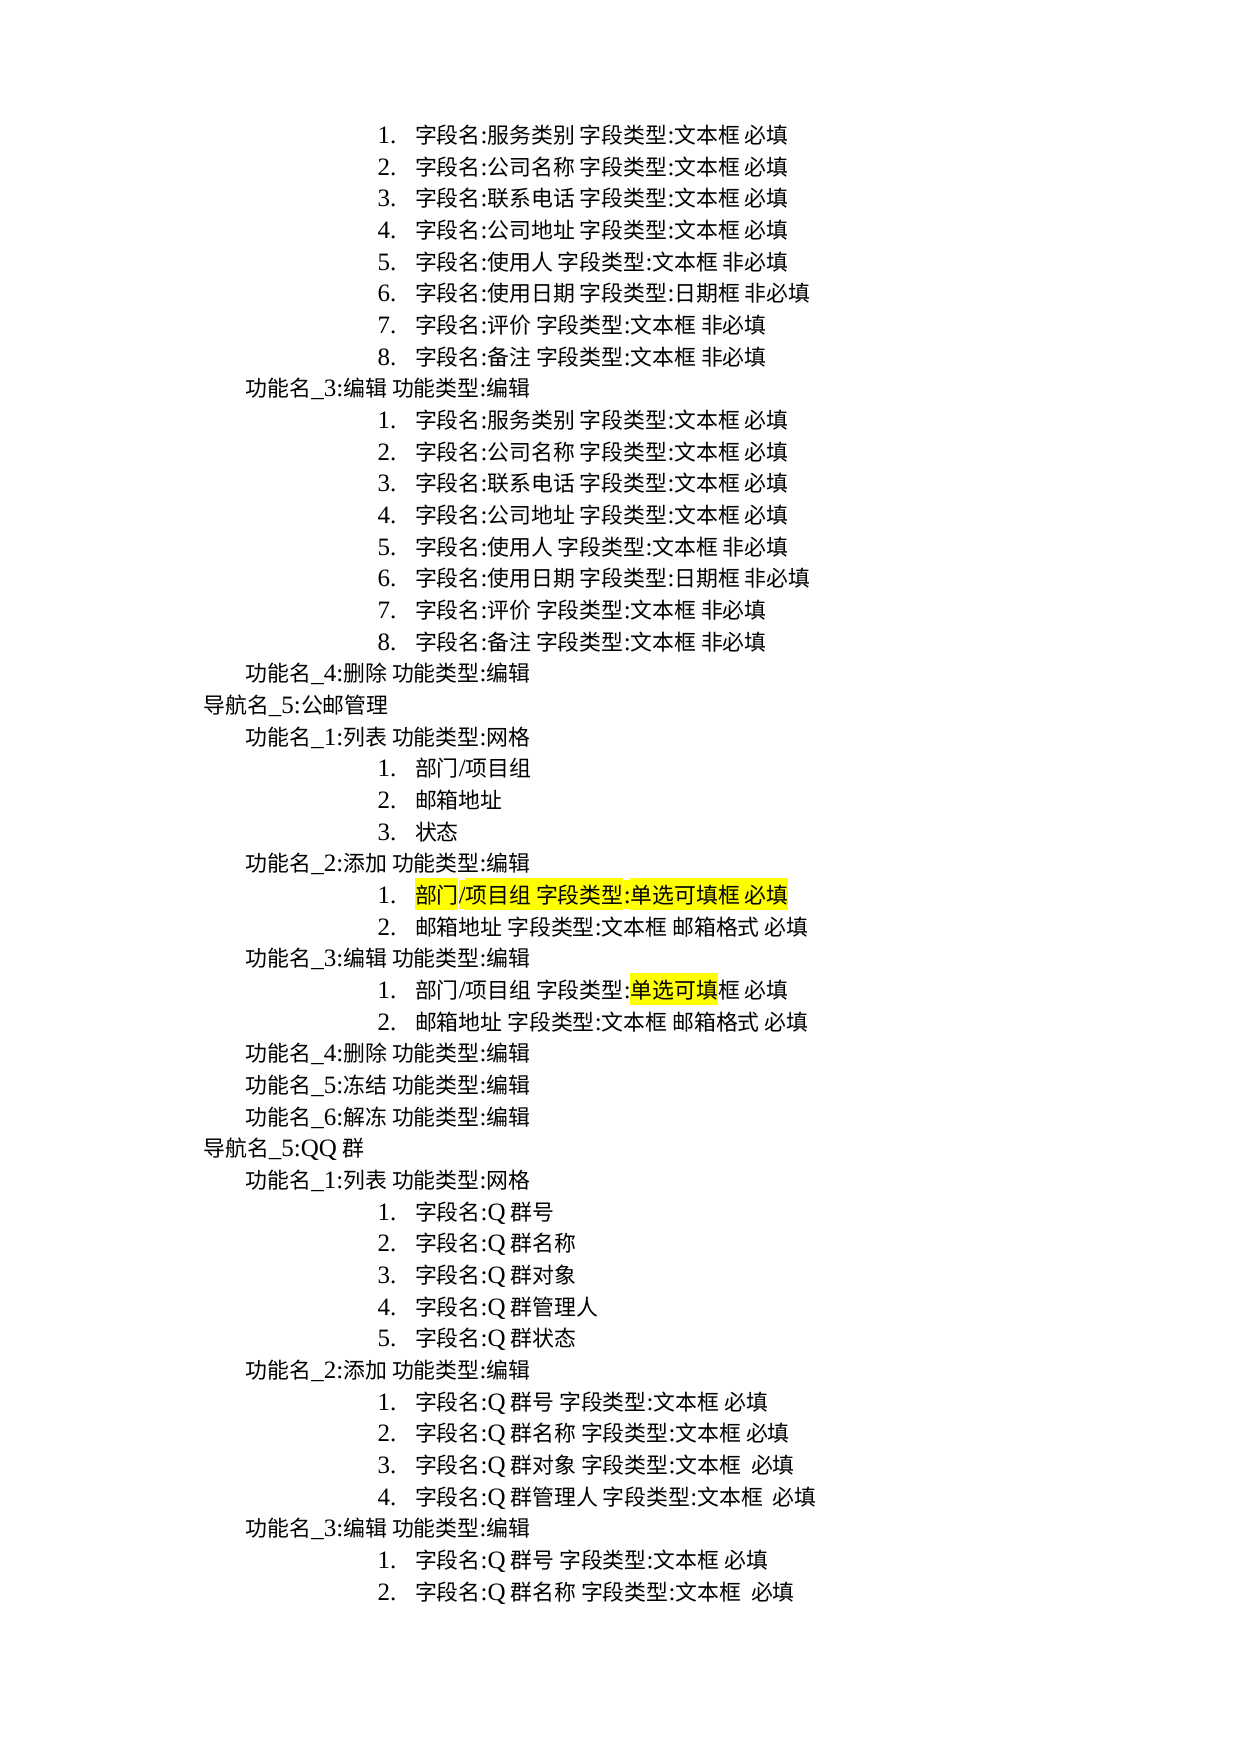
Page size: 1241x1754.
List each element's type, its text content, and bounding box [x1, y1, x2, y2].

list 字段名:Q群号 字段类型:文本框 必填 [377, 1385, 1122, 1416]
list 字段名:Q群对象 [377, 1258, 1122, 1290]
list 字段名:服务类别 字段类型:文本框 必填 [377, 118, 1122, 150]
list 状态 [377, 815, 1122, 846]
list 字段名:公司名称 字段类型:文本框 必填 [377, 150, 1122, 181]
text 功能名_1:列表 功能类型:网格 [118, 720, 1122, 751]
text 功能名_3:编辑 功能类型:编辑 [118, 371, 1122, 403]
list 字段名:使用人 字段类型:文本框 非必填 [377, 245, 1122, 276]
list 字段名:评价 字段类型:文本框 非必填 [377, 308, 1122, 340]
text 导航名_5:公邮管理 [118, 688, 1122, 720]
list 邮箱地址 字段类型:文本框 邮箱格式 必填 [377, 1005, 1122, 1036]
text 功能名_4:删除 功能类型:编辑 [118, 656, 1122, 688]
list 字段名:备注 字段类型:文本框 非必填 [377, 625, 1122, 656]
list 字段名:Q群名称 字段类型:文本框 必填 [377, 1416, 1122, 1448]
list 字段名:Q群管理人 字段类型:文本框 必填 [377, 1480, 1122, 1511]
text 功能名_6:解冻 功能类型:编辑 [118, 1100, 1122, 1131]
text 功能名_3:编辑 功能类型:编辑 [118, 941, 1122, 973]
text 功能名_2:添加 功能类型:编辑 [118, 846, 1122, 878]
list 邮箱地址 字段类型:文本框 邮箱格式 必填 [377, 910, 1122, 941]
list 字段名:联系电话 字段类型:文本框 必填 [377, 466, 1122, 498]
text 功能名_4:删除 功能类型:编辑 [118, 1036, 1122, 1068]
text 功能名_2:添加 功能类型:编辑 [118, 1353, 1122, 1385]
list 字段名:评价 字段类型:文本框 非必填 [377, 593, 1122, 625]
list 字段名:Q群号 [377, 1195, 1122, 1226]
list 字段名:Q群名称 [377, 1226, 1122, 1258]
list 字段名:服务类别 字段类型:文本框 必填 [377, 403, 1122, 435]
list 字段名:联系电话 字段类型:文本框 必填 [377, 181, 1122, 213]
list 字段名:公司地址 字段类型:文本框 必填 [377, 498, 1122, 530]
list 字段名:Q群号 字段类型:文本框 必填 [377, 1543, 1122, 1575]
text 功能名_1:列表 功能类型:网格 [118, 1163, 1122, 1195]
list 字段名:公司地址 字段类型:文本框 必填 [377, 213, 1122, 245]
list 字段名:使用日期 字段类型:日期框 非必填 [377, 561, 1122, 593]
list 部门/项目组 字段类型:单选可填框 必填 [377, 878, 1122, 910]
list 字段名:使用日期 字段类型:日期框 非必填 [377, 276, 1122, 308]
list 字段名:Q群名称 字段类型:文本框 必填 [377, 1575, 1122, 1606]
list 字段名:备注 字段类型:文本框 非必填 [377, 340, 1122, 371]
text 功能名_5:冻结 功能类型:编辑 [118, 1068, 1122, 1100]
list 字段名:Q群状态 [377, 1321, 1122, 1353]
list 邮箱地址 [377, 783, 1122, 815]
list 字段名:Q群管理人 [377, 1290, 1122, 1321]
list 部门/项目组 字段类型:单选可填框 必填 [377, 973, 1122, 1005]
list 字段名:使用人 字段类型:文本框 非必填 [377, 530, 1122, 561]
list 字段名:公司名称 字段类型:文本框 必填 [377, 435, 1122, 466]
list 部门/项目组 [377, 751, 1122, 783]
text 功能名_3:编辑 功能类型:编辑 [118, 1511, 1122, 1543]
text 导航名_5:QQ群 [118, 1131, 1122, 1163]
list 字段名:Q群对象 字段类型:文本框 必填 [377, 1448, 1122, 1480]
